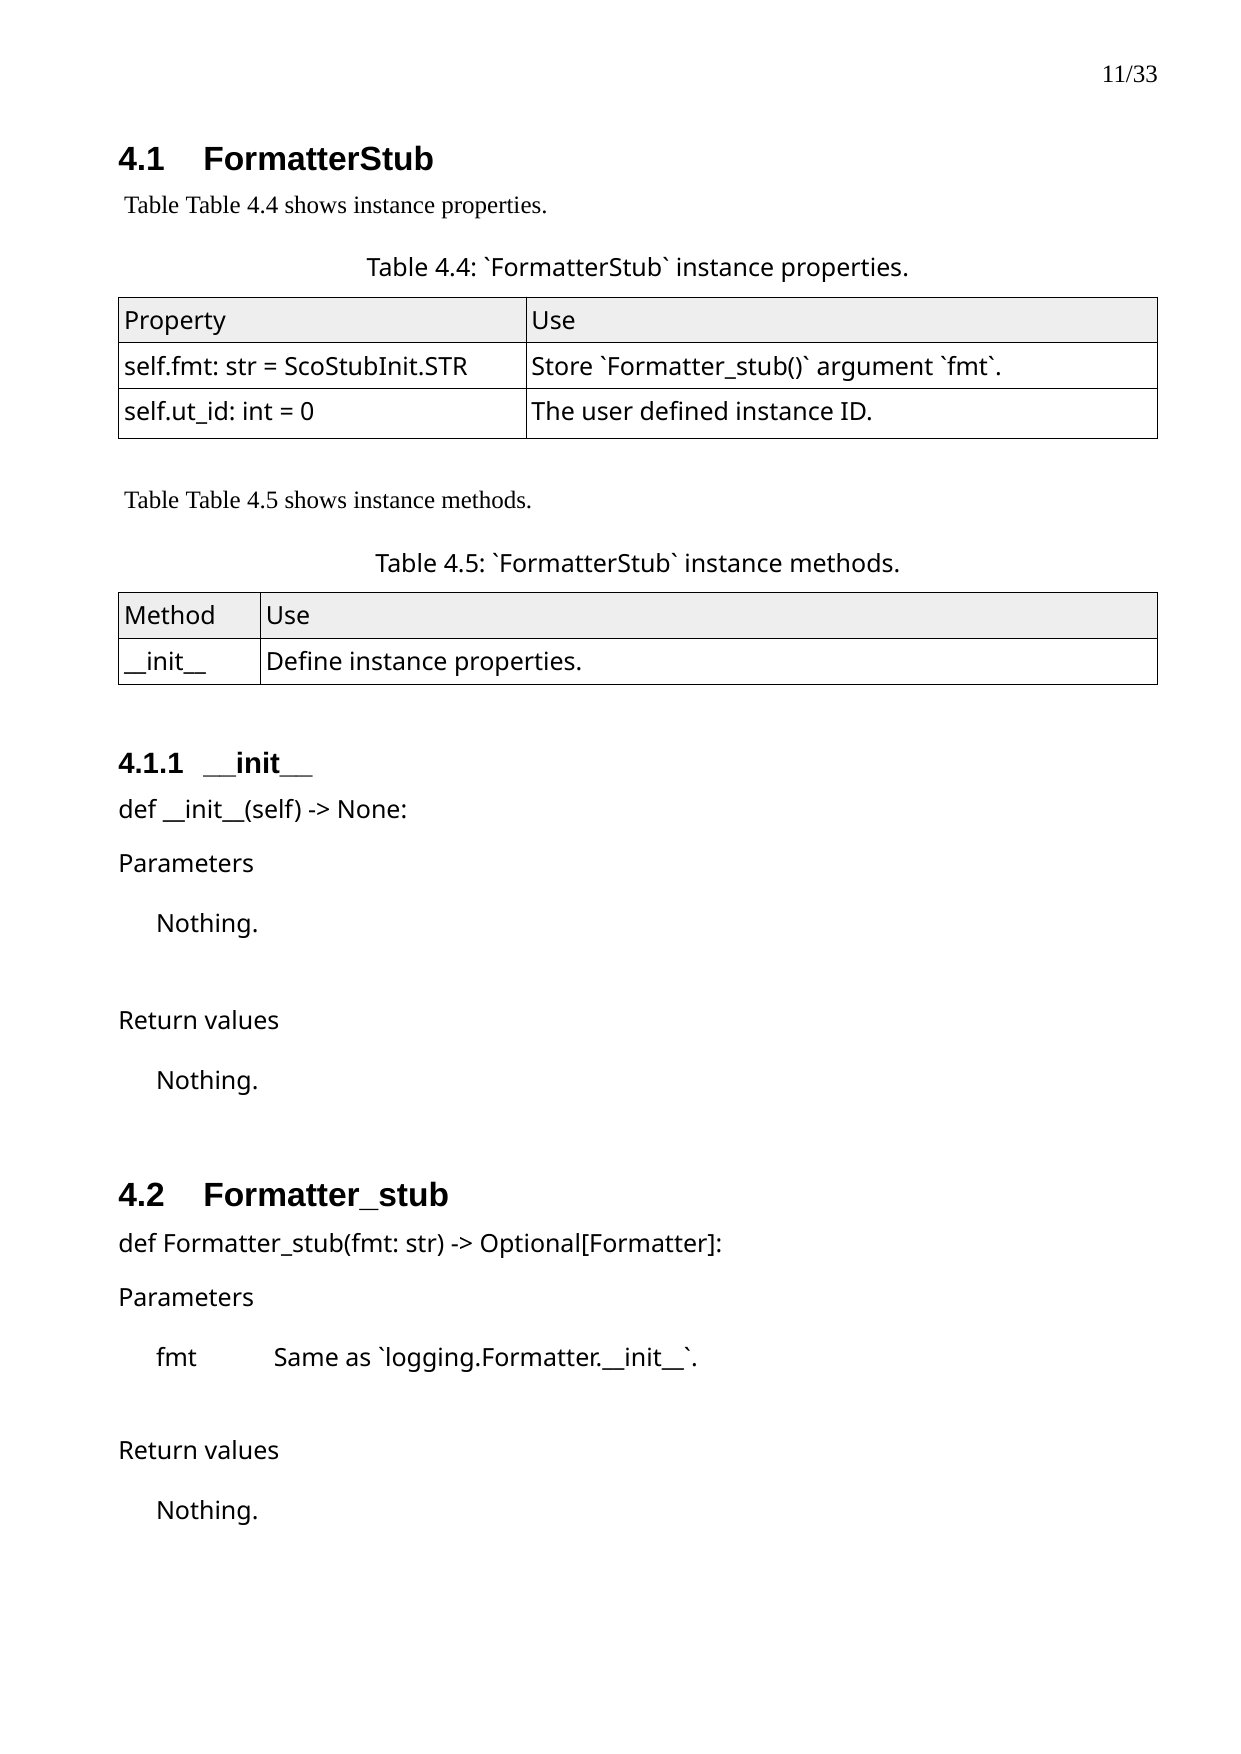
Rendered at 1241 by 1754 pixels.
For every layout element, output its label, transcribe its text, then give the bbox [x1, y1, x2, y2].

table_header [321, 900, 1158, 949]
text Table 4.5 shows instance methods. [118, 486, 1157, 514]
text Return values [118, 1003, 1157, 1037]
text def __init__(self) -> None: [118, 792, 1157, 826]
table_header Nothing. [150, 900, 321, 949]
table_cell self.ut_id: int = 0 [119, 389, 526, 438]
table_cell __init__ [119, 639, 260, 683]
table_header fmt [150, 1334, 268, 1379]
text Table 4.4: `FormatterStub` instance properties. [118, 250, 1157, 284]
text Return values [118, 1433, 1157, 1467]
table_cell The user defined instance ID. [527, 389, 1157, 438]
table_header [321, 1057, 1159, 1107]
table_header Nothing. [150, 1057, 321, 1107]
table_cell Store `Formatter_stub()` argument `fmt`. [527, 343, 1157, 388]
text Parameters [118, 1280, 1157, 1314]
table_header Use [527, 298, 1157, 342]
table_header [321, 1487, 1159, 1536]
text Table 4.4 shows instance properties. [118, 190, 1157, 219]
subtitle __init__ [118, 746, 1157, 779]
table_header Use [261, 593, 1157, 638]
text def Formatter_stub(fmt: str) -> Optional[Formatter]: [118, 1226, 1157, 1260]
table_header Same as `logging.Formatter.__init__`. [268, 1334, 1158, 1379]
text Parameters [118, 846, 1157, 880]
subtitle Formatter_stub [118, 1175, 1157, 1214]
subtitle FormatterStub [118, 139, 1157, 177]
text Table 4.5: `FormatterStub` instance methods. [118, 546, 1157, 580]
table_cell Define instance properties. [261, 639, 1157, 683]
table_header Nothing. [150, 1487, 321, 1536]
table_header Property [119, 298, 526, 342]
table_header Method [119, 593, 260, 638]
table_cell self.fmt: str = ScoStubInit.STR [119, 343, 526, 388]
